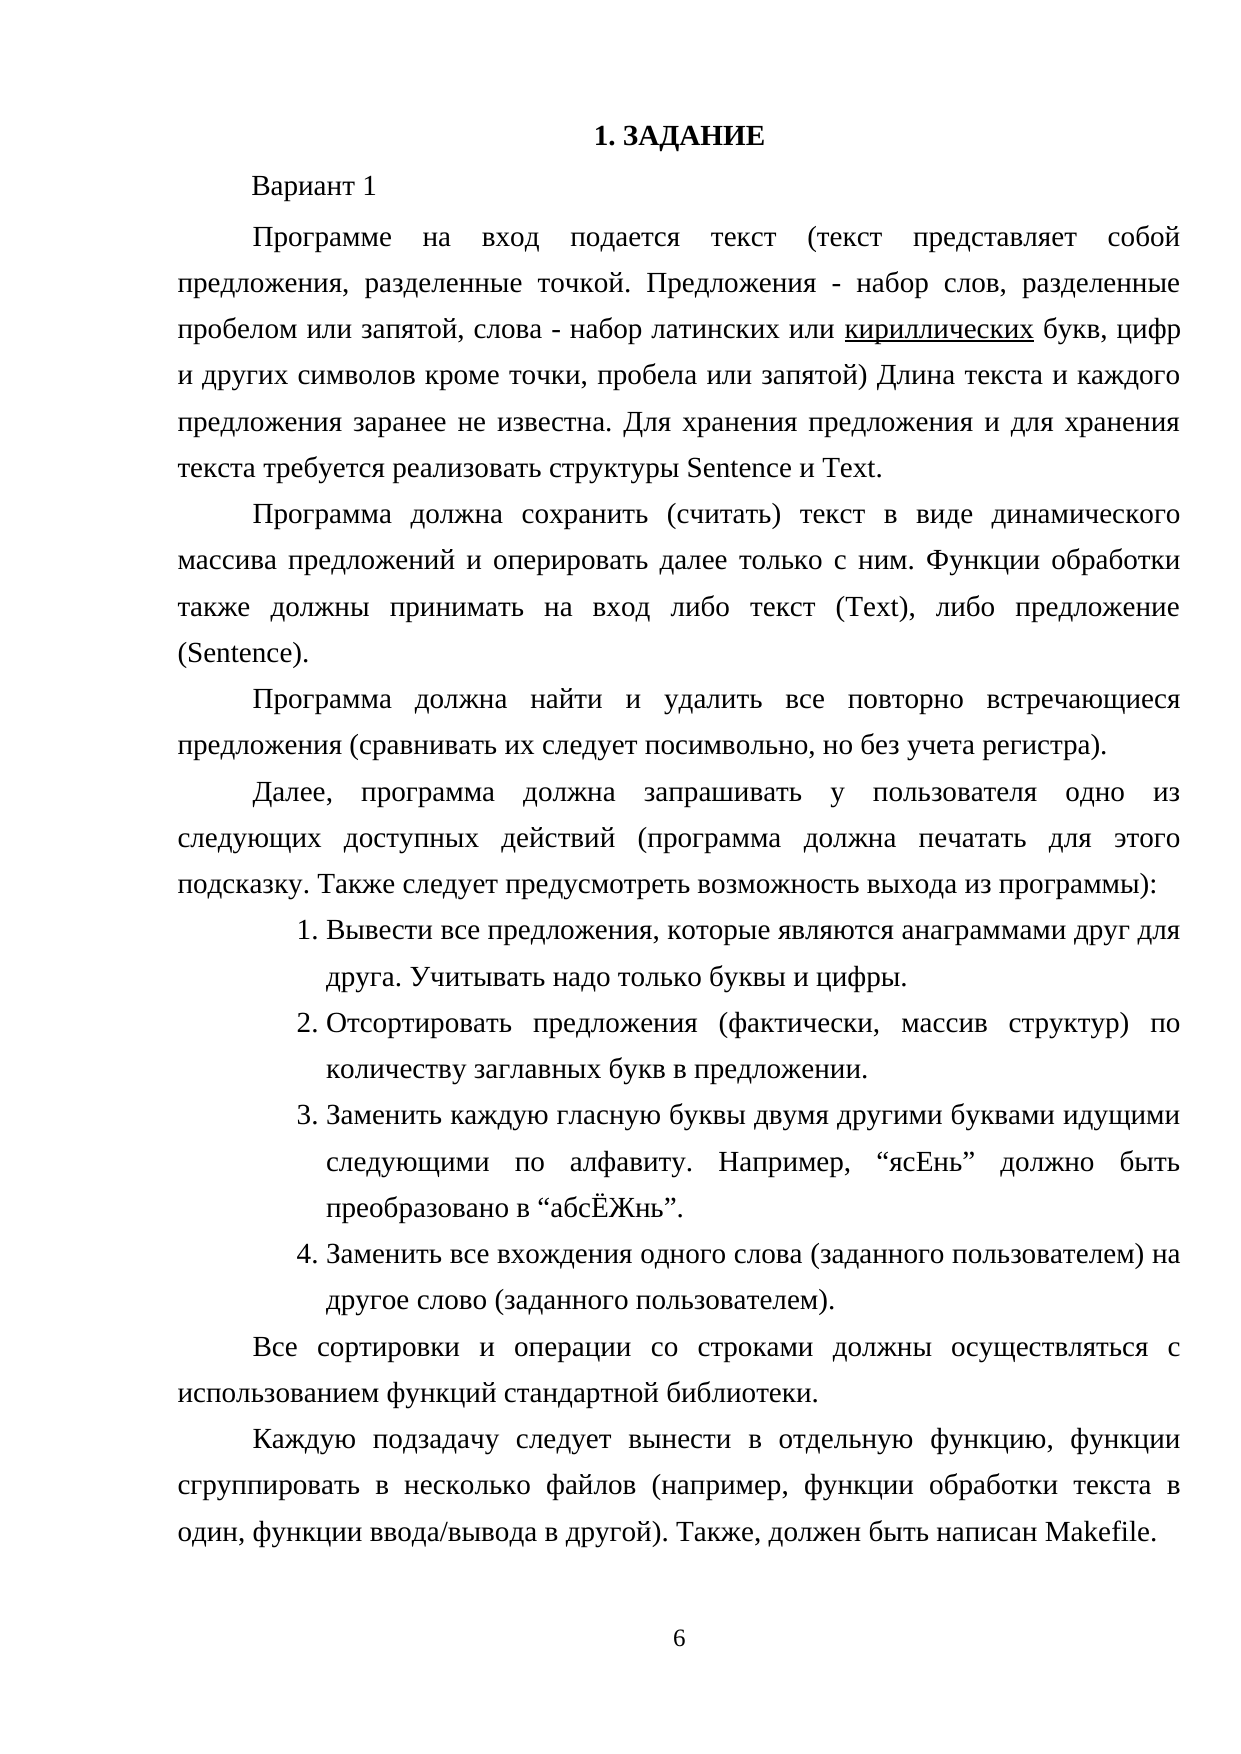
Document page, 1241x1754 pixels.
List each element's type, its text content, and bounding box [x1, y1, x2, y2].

text Вариант 1 [177, 168, 1181, 202]
subtitle Вывести все предложения, которые являются анаграммами друг для друга. Учитывать надо только буквы и цифры. [296, 912, 1181, 992]
subtitle Далее, программа должна запрашивать у пользователя одно из следующих доступных действий (программа должна печатать для этого подсказку. Также следует предусмотреть возможность выхода из программы): [177, 774, 1181, 900]
subtitle Заменить каждую гласную буквы двумя другими буквами идущими следующими по алфавиту. Например, “ясЕнь” должно быть преобразовано в “абсЁЖнь”. [296, 1097, 1181, 1223]
subtitle Программе на вход подается текст (текст представляет собой предложения, разделенные точкой. Предложения - набор слов, разделенные пробелом или запятой, слова - набор латинских или кириллических букв, цифр и других символов кроме точки, пробела или запятой) Длина текста и каждого предложения заранее не известна. Для хранения предложения и для хранения текста требуется реализовать структуры Sentence и Text. [177, 219, 1181, 483]
text 1. задание [177, 118, 1181, 152]
subtitle Программа должна сохранить (считать) текст в виде динамического массива предложений и оперировать далее только с ним. Функции обработки также должны принимать на вход либо текст (Text), либо предложение (Sentence). [177, 496, 1181, 668]
subtitle Программа должна найти и удалить все повторно встречающиеся предложения (сравнивать их следует посимвольно, но без учета регистра). [177, 681, 1181, 761]
subtitle Отсортировать предложения (фактически, массив структур) по количеству заглавных букв в предложении. [296, 1005, 1181, 1085]
subtitle Каждую подзадачу следует вынести в отдельную функцию, функции сгруппировать в несколько файлов (например, функции обработки текста в один, функции ввода/вывода в другой). Также, должен быть написан Makefile. [177, 1421, 1181, 1547]
subtitle Все сортировки и операции со строками должны осуществляться с использованием функций стандартной библиотеки. [177, 1329, 1181, 1408]
subtitle Заменить все вхождения одного слова (заданного пользователем) на другое слово (заданного пользователем). [296, 1236, 1181, 1316]
